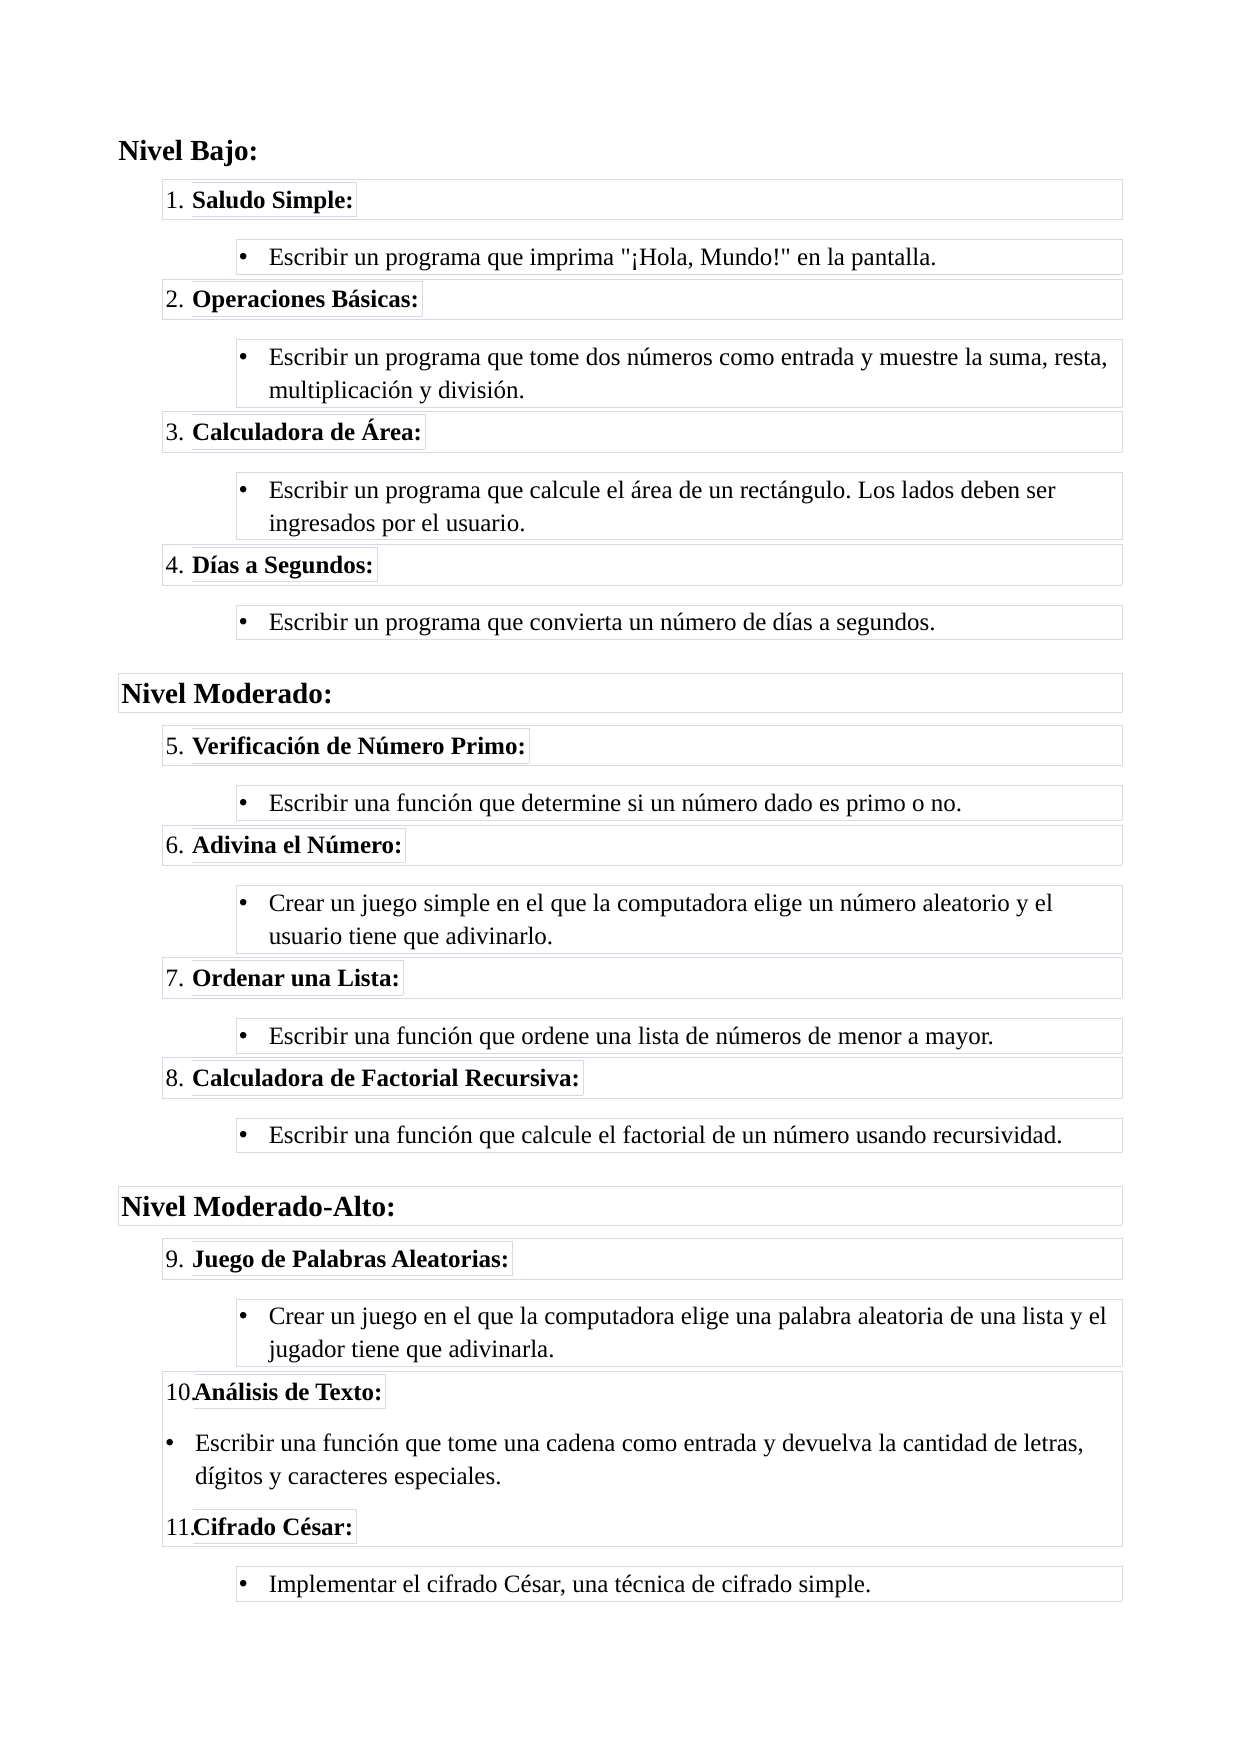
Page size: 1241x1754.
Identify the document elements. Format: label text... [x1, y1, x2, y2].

list Escribir una función que tome una cadena como entrada y devuelva la cantidad de letras, dígitos y caracteres especiales. [163, 1425, 1122, 1490]
subtitle Nivel Bajo: [118, 133, 1122, 166]
list Escribir un programa que imprima "¡Hola, Mundo!" en la pantalla. [237, 240, 1122, 274]
list Juego de Palabras Aleatorias: [163, 1239, 1122, 1279]
list Adivina el Número: [163, 826, 1122, 865]
list Saludo Simple: [163, 180, 1122, 219]
list Escribir una función que calcule el factorial de un número usando recursividad. [237, 1119, 1122, 1152]
list Escribir un programa que tome dos números como entrada y muestre la suma, resta, multiplicación y división. [237, 340, 1122, 407]
list Escribir una función que determine si un número dado es primo o no. [237, 786, 1122, 820]
list Crear un juego en el que la computadora elige una palabra aleatoria de una lista y el jugador tiene que adivinarla. [237, 1300, 1122, 1366]
list Días a Segundos: [163, 545, 1122, 585]
list Crear un juego simple en el que la computadora elige un número aleatorio y el usuario tiene que adivinarlo. [237, 886, 1122, 953]
list Calculadora de Área: [163, 412, 1122, 452]
list Cifrado César: [163, 1506, 1122, 1546]
list Ordenar una Lista: [163, 958, 1122, 998]
list Verificación de Número Primo: [163, 726, 1122, 765]
list Calculadora de Factorial Recursiva: [163, 1058, 1122, 1098]
list Escribir un programa que convierta un número de días a segundos. [237, 606, 1122, 639]
list Escribir un programa que calcule el área de un rectángulo. Los lados deben ser ingresados por el usuario. [237, 473, 1122, 539]
subtitle Nivel Moderado: [119, 674, 1122, 712]
list Escribir una función que ordene una lista de números de menor a mayor. [237, 1019, 1122, 1053]
list Implementar el cifrado César, una técnica de cifrado simple. [237, 1567, 1122, 1601]
list Operaciones Básicas: [163, 280, 1122, 319]
subtitle Nivel Moderado-Alto: [119, 1187, 1122, 1225]
list Análisis de Texto: [163, 1372, 1122, 1408]
